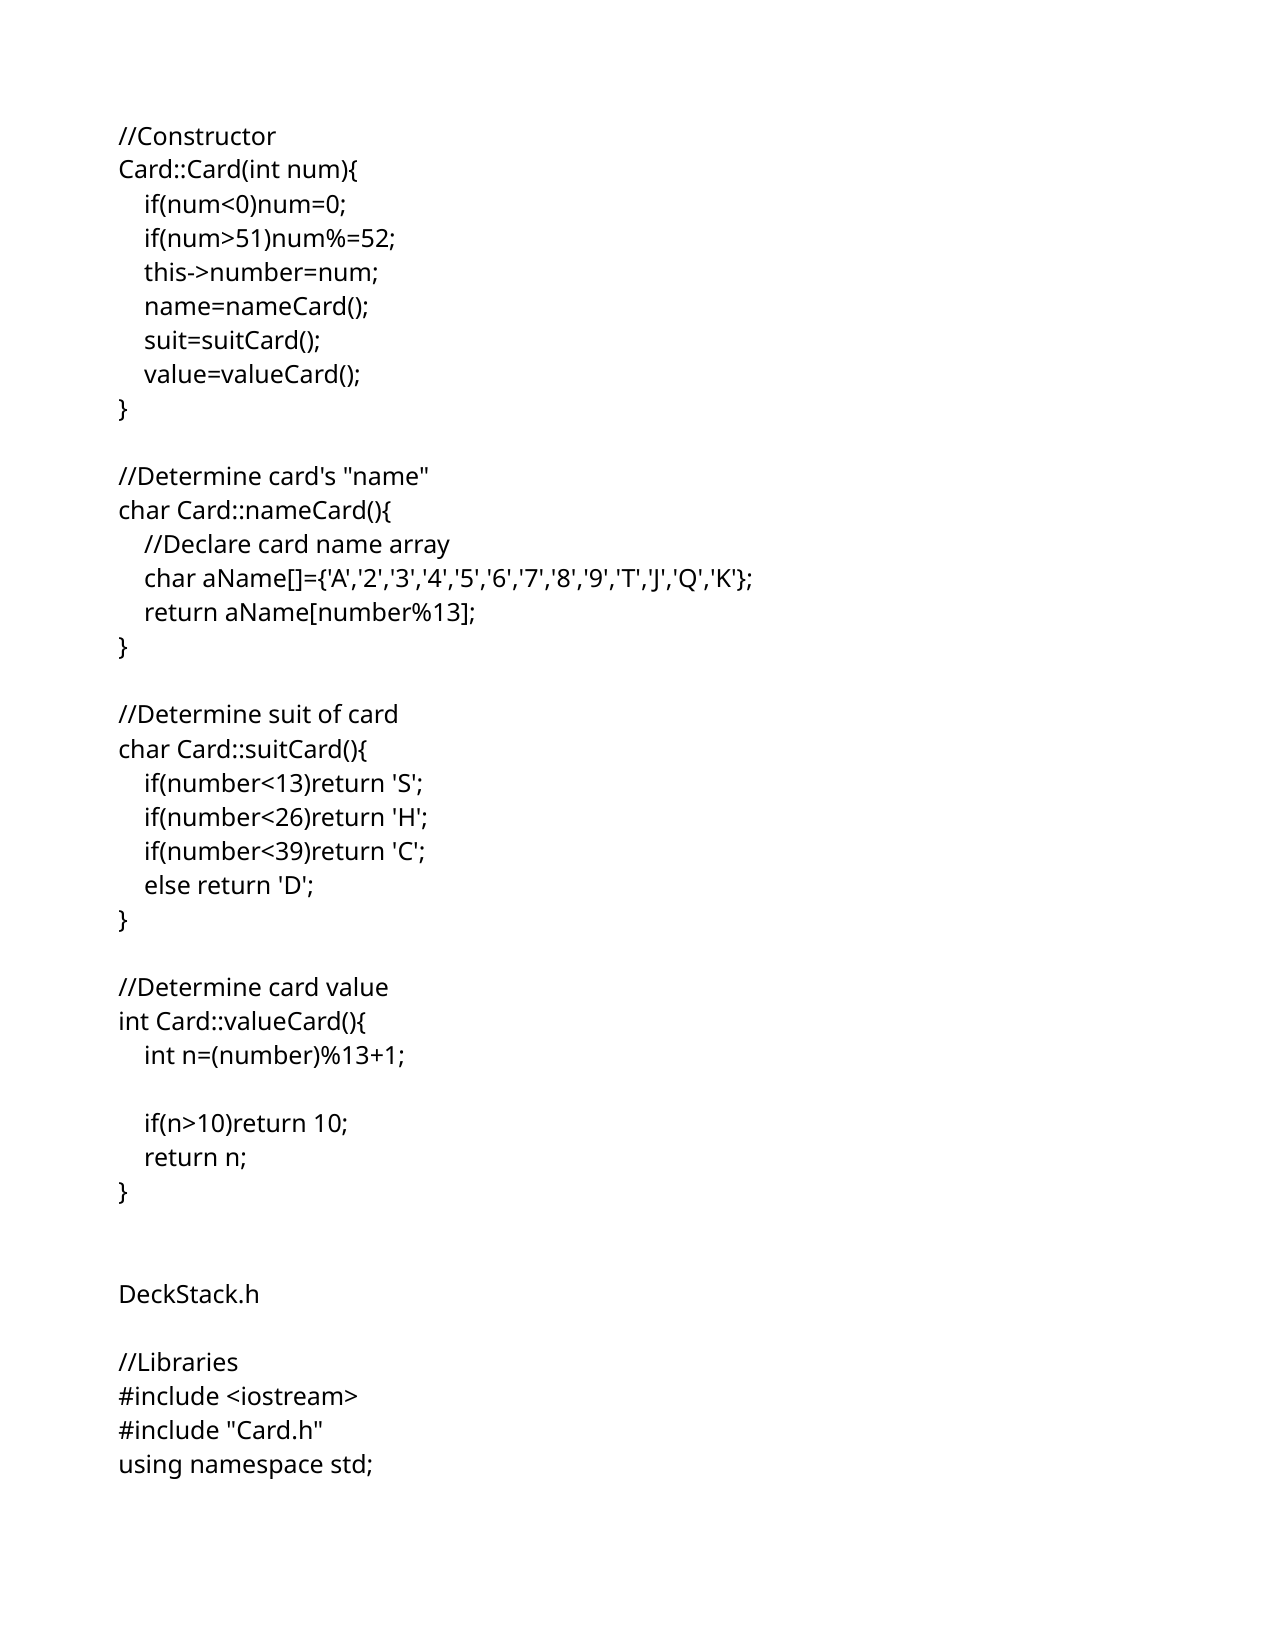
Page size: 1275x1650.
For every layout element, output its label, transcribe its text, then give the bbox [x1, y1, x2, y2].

text else return 'D'; [118, 867, 1157, 902]
text if(num<0)num=0; [118, 186, 1157, 220]
text //Constructor [118, 118, 1157, 152]
text DeckStack.h [118, 1276, 1157, 1310]
text name=nameCard(); [118, 288, 1157, 322]
text Card::Card(int num){ [118, 152, 1157, 186]
text } [118, 1174, 1157, 1208]
text //Determine card value [118, 970, 1157, 1004]
text int n=(number)%13+1; [118, 1038, 1157, 1072]
text int Card::valueCard(){ [118, 1004, 1157, 1038]
text this->number=num; [118, 254, 1157, 288]
text char Card::nameCard(){ [118, 493, 1157, 527]
text char Card::suitCard(){ [118, 731, 1157, 765]
text char aName[]={'A','2','3','4','5','6','7','8','9','T','J','Q','K'}; [118, 561, 1157, 595]
text //Libraries [118, 1344, 1157, 1378]
text #include "Card.h" [118, 1412, 1157, 1447]
text //Declare card name array [118, 527, 1157, 561]
text //Determine card's "name" [118, 459, 1157, 493]
text if(number<13)return 'S'; [118, 765, 1157, 799]
text if(n>10)return 10; [118, 1106, 1157, 1140]
text value=valueCard(); [118, 357, 1157, 391]
text return n; [118, 1140, 1157, 1174]
text if(number<39)return 'C'; [118, 833, 1157, 867]
text //Determine suit of card [118, 697, 1157, 731]
text } [118, 902, 1157, 936]
text using namespace std; [118, 1447, 1157, 1481]
text if(num>51)num%=52; [118, 220, 1157, 254]
text } [118, 629, 1157, 663]
text suit=suitCard(); [118, 322, 1157, 357]
text if(number<26)return 'H'; [118, 799, 1157, 833]
text #include <iostream> [118, 1378, 1157, 1412]
text } [118, 391, 1157, 425]
text return aName[number%13]; [118, 595, 1157, 629]
